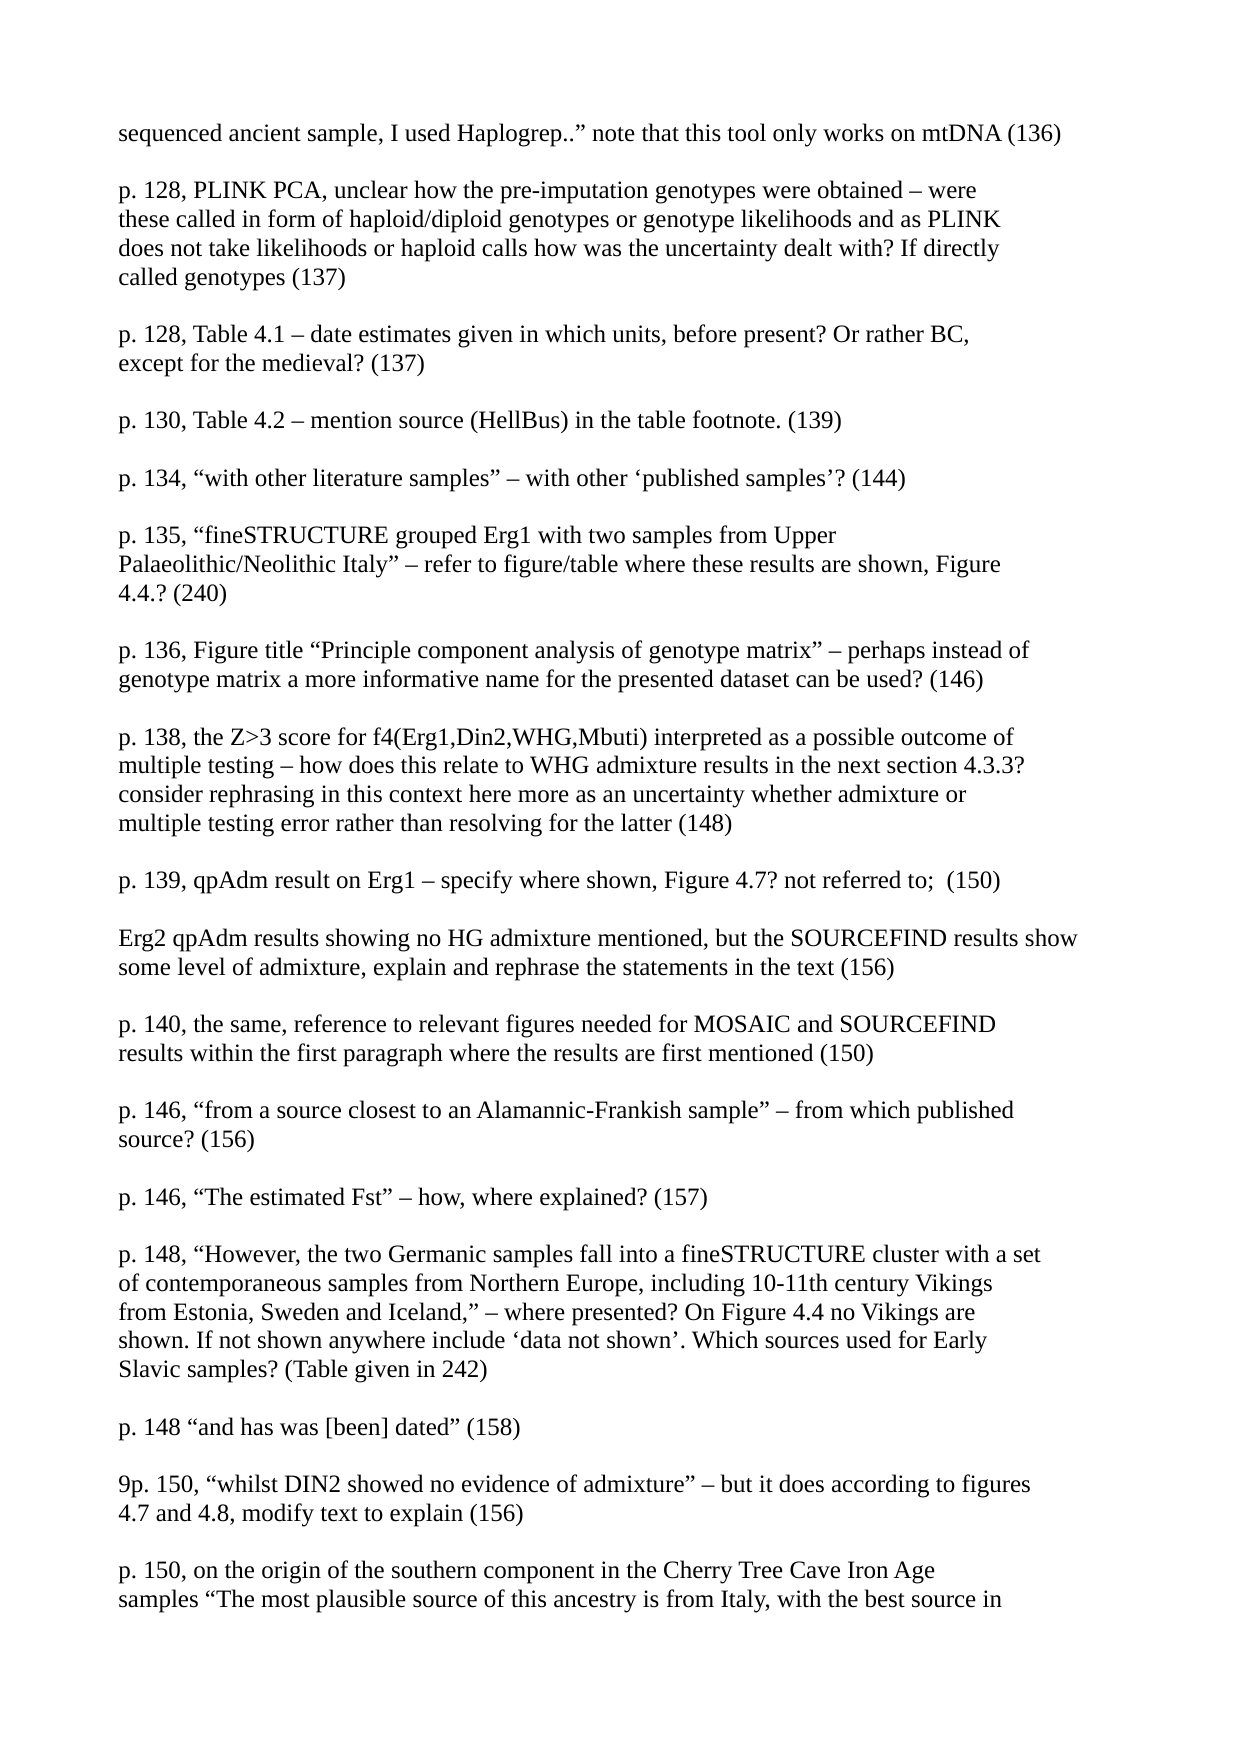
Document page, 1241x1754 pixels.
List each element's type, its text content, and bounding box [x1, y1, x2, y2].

text p. 138, the Z>3 score for f4(Erg1,Din2,WHG,Mbuti) interpreted as a possible outcome of [118, 722, 1122, 751]
text Slavic samples? (Table given in 242) [118, 1354, 1122, 1383]
text multiple testing – how does this relate to WHG admixture results in the next section 4.3.3? [118, 751, 1122, 779]
text p. 146, “from a source closest to an Alamannic-Frankish sample” – from which published [118, 1096, 1122, 1124]
text p. 130, Table 4.2 – mention source (HellBus) in the table footnote. (139) [118, 406, 1122, 434]
text of contemporaneous samples from Northern Europe, including 10-11th century Vikings [118, 1268, 1122, 1297]
text p. 146, “The estimated Fst” – how, where explained? (157) [118, 1182, 1122, 1211]
text p. 135, “fineSTRUCTURE grouped Erg1 with two samples from Upper [118, 521, 1122, 549]
text p. 150, on the origin of the southern component in the Cherry Tree Cave Iron Age [118, 1556, 1122, 1584]
text p. 148, “However, the two Germanic samples fall into a fineSTRUCTURE cluster with a set [118, 1239, 1122, 1268]
text p. 148 “and has was [been] dated” (158) [118, 1412, 1122, 1441]
text Erg2 qpAdm results showing no HG admixture mentioned, but the SOURCEFIND results show [118, 923, 1122, 952]
text p. 139, qpAdm result on Erg1 – specify where shown, Figure 4.7? not referred to; (150) [118, 866, 1122, 894]
text except for the medieval? (137) [118, 348, 1122, 377]
text 4.7 and 4.8, modify text to explain (156) [118, 1498, 1122, 1527]
text sequenced ancient sample, I used Haplogrep..” note that this tool only works on mtDNA (136) [118, 118, 1122, 147]
text p. 128, PLINK PCA, unclear how the pre-imputation genotypes were obtained – were [118, 176, 1122, 204]
text p. 136, Figure title “Principle component analysis of genotype matrix” – perhaps instead of [118, 636, 1122, 664]
text source? (156) [118, 1124, 1122, 1153]
text results within the first paragraph where the results are first mentioned (150) [118, 1038, 1122, 1067]
text samples “The most plausible source of this ancestry is from Italy, with the best source in [118, 1584, 1122, 1613]
text p. 134, “with other literature samples” – with other ‘published samples’? (144) [118, 463, 1122, 492]
text 4.4.? (240) [118, 578, 1122, 607]
text consider rephrasing in this context here more as an uncertainty whether admixture or [118, 779, 1122, 808]
text called genotypes (137) [118, 262, 1122, 291]
text p. 140, the same, reference to relevant figures needed for MOSAIC and SOURCEFIND [118, 1009, 1122, 1038]
text some level of admixture, explain and rephrase the statements in the text (156) [118, 952, 1122, 981]
text multiple testing error rather than resolving for the latter (148) [118, 808, 1122, 837]
text these called in form of haploid/diploid genotypes or genotype likelihoods and as PLINK [118, 204, 1122, 233]
text genotype matrix a more informative name for the presented dataset can be used? (146) [118, 664, 1122, 693]
text shown. If not shown anywhere include ‘data not shown’. Which sources used for Early [118, 1326, 1122, 1354]
text p. 128, Table 4.1 – date estimates given in which units, before present? Or rather BC, [118, 319, 1122, 348]
text 9p. 150, “whilst DIN2 showed no evidence of admixture” – but it does according to figures [118, 1469, 1122, 1498]
text does not take likelihoods or haploid calls how was the uncertainty dealt with? If directly [118, 233, 1122, 262]
text Palaeolithic/Neolithic Italy” – refer to figure/table where these results are shown, Figure [118, 549, 1122, 578]
text from Estonia, Sweden and Iceland,” – where presented? On Figure 4.4 no Vikings are [118, 1297, 1122, 1326]
